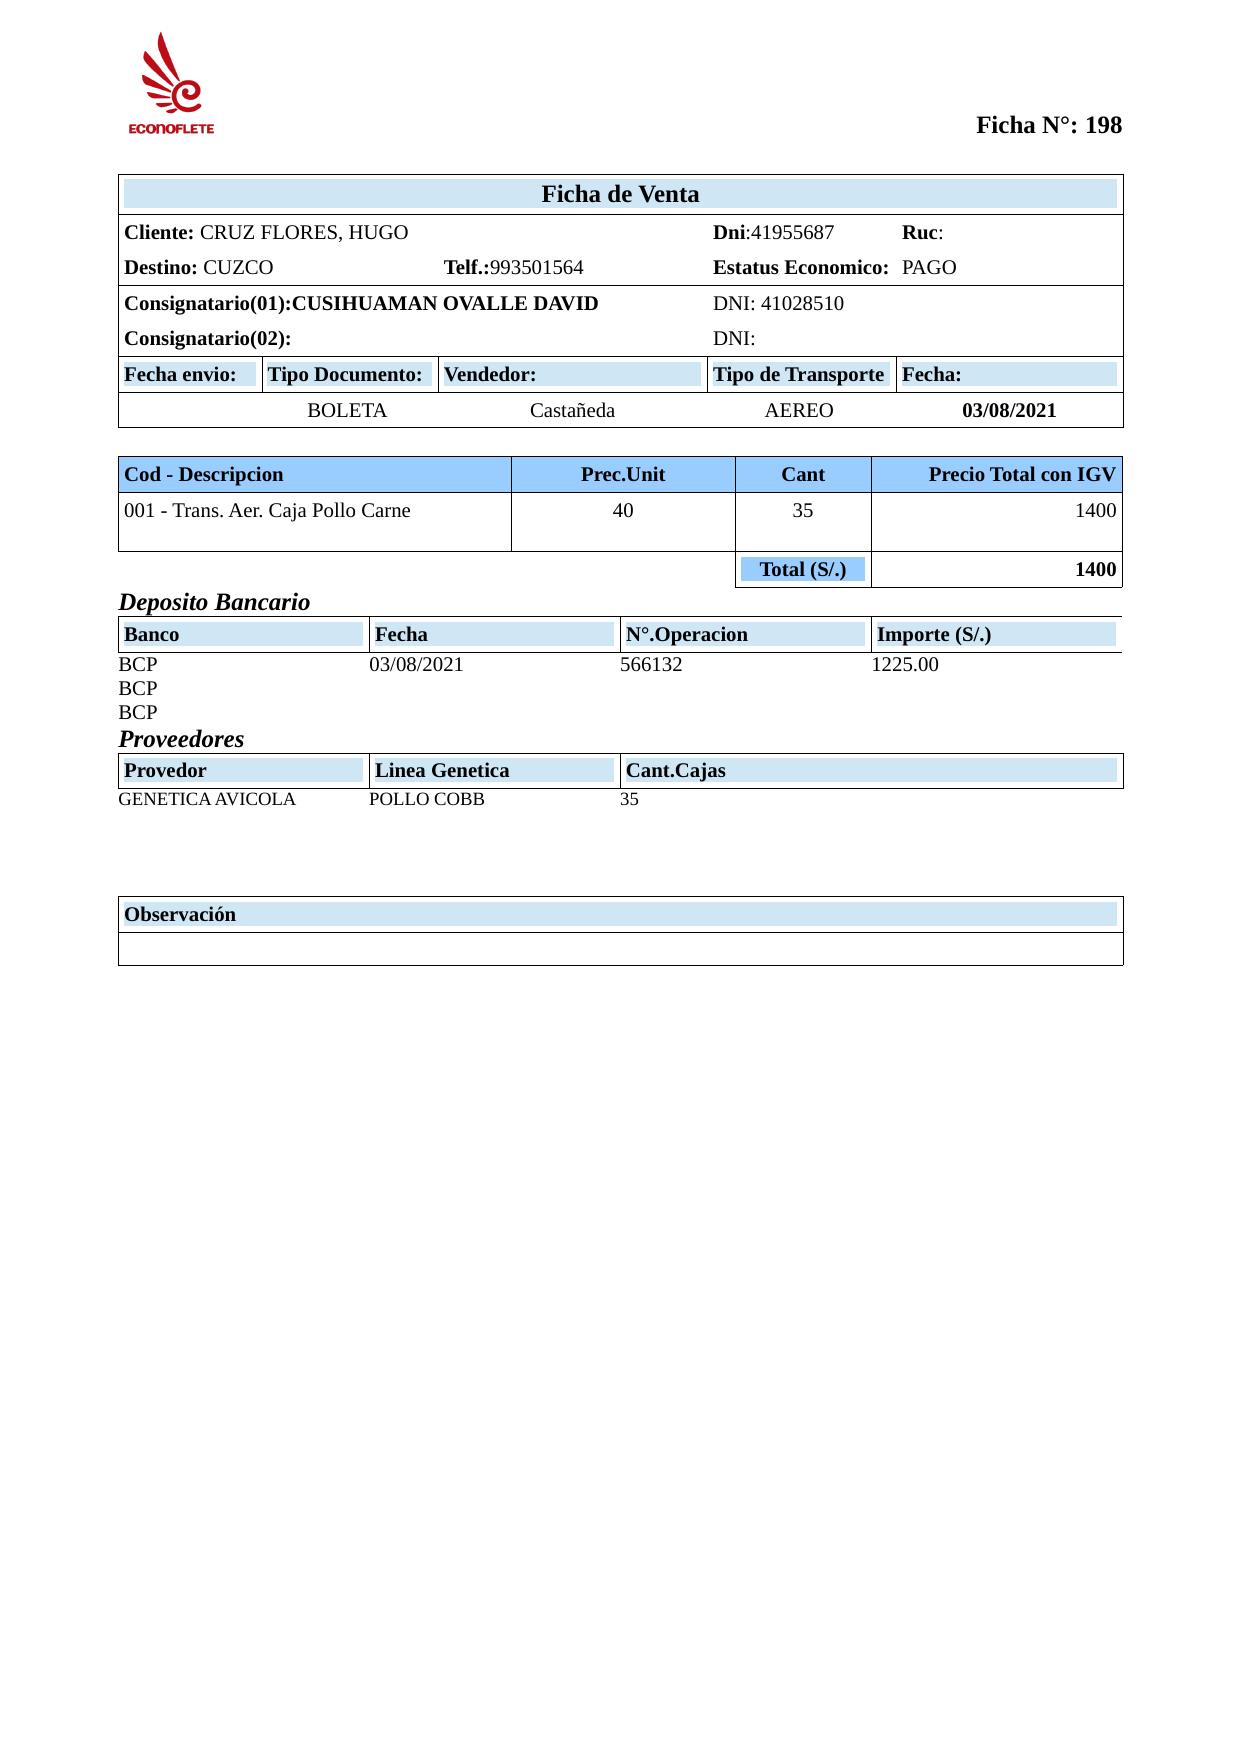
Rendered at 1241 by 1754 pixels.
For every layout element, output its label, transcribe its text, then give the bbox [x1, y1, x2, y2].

table_header Cant.Cajas [621, 754, 1123, 788]
table_cell [369, 831, 620, 853]
table_header N°.Operacion [621, 617, 871, 652]
table_header Ficha de Venta [119, 175, 1123, 214]
table_cell 03/08/2021 [896, 393, 1123, 427]
table_cell Cliente: CRUZ FLORES, HUGO [119, 215, 707, 249]
table_cell [620, 700, 871, 724]
table_cell POLLO COBB [369, 789, 620, 810]
table_cell BOLETA [262, 393, 438, 427]
table_header Cant [736, 457, 871, 492]
table_cell [118, 853, 369, 874]
table_cell 35 [736, 493, 871, 551]
table_header Linea Genetica [370, 754, 620, 788]
table_cell Telf.:993501564 [438, 249, 707, 285]
table_cell Destino: CUZCO [119, 249, 438, 285]
table_cell Castañeda [438, 393, 707, 427]
table_cell PAGO [896, 249, 1123, 285]
table_header Precio Total con IGV [872, 457, 1122, 492]
table_cell 40 [512, 493, 735, 551]
table_cell [369, 676, 620, 700]
table_cell [620, 676, 871, 700]
table_cell [369, 875, 620, 896]
table_cell 566132 [620, 653, 871, 676]
table_cell [871, 700, 1122, 724]
table_cell Consignatario(01):CUSIHUAMAN OVALLE DAVID [119, 286, 707, 321]
table_cell 35 [620, 789, 1123, 810]
table_header Banco [119, 617, 369, 652]
table_cell [369, 853, 620, 874]
table_cell [369, 700, 620, 724]
table_header Observación [119, 897, 1123, 932]
table_cell DNI: [707, 321, 1123, 356]
table_cell BCP [118, 700, 369, 724]
table_cell Fecha: [897, 357, 1123, 392]
table_cell 1400 [872, 552, 1122, 587]
table_cell [620, 853, 1123, 874]
table_cell 001 - Trans. Aer. Caja Pollo Carne [119, 493, 511, 551]
table_header Fecha [370, 617, 620, 652]
table_cell [119, 933, 1123, 965]
table_header Provedor [119, 754, 369, 788]
table_header Prec.Unit [512, 457, 735, 492]
table_cell 1400 [872, 493, 1122, 551]
table_cell [118, 875, 369, 896]
table_cell [511, 552, 735, 587]
table_cell [118, 831, 369, 853]
table_cell [620, 810, 1123, 831]
table_cell Tipo de Transporte [708, 357, 896, 392]
table_cell Estatus Economico: [707, 249, 896, 285]
table_cell DNI: 41028510 [707, 286, 1123, 321]
table_cell [620, 875, 1123, 896]
table_cell Vendedor: [439, 357, 707, 392]
table_cell Consignatario(02): [119, 321, 707, 356]
table_cell Total (S/.) [736, 552, 871, 587]
table_cell BCP [118, 676, 369, 700]
table_header Importe (S/.) [872, 617, 1122, 652]
table_cell [620, 831, 1123, 853]
table_cell 1225.00 [871, 653, 1122, 676]
text Deposito Bancario [118, 587, 1122, 616]
table_cell 03/08/2021 [369, 653, 620, 676]
table_cell BCP [118, 653, 369, 676]
table_cell [118, 810, 369, 831]
table_cell Dni:41955687 [707, 215, 896, 249]
table_cell [369, 810, 620, 831]
table_cell AEREO [707, 393, 896, 427]
table_cell [119, 393, 262, 427]
table_header Cod - Descripcion [119, 457, 511, 492]
table_cell [871, 676, 1122, 700]
table_cell GENETICA AVICOLA [118, 789, 369, 810]
picture [118, 31, 225, 134]
table_cell Fecha envio: [119, 357, 262, 392]
text Proveedores [118, 724, 1122, 753]
table_cell [118, 552, 511, 587]
table_cell Ruc: [896, 215, 1123, 249]
table_cell Tipo Documento: [263, 357, 438, 392]
